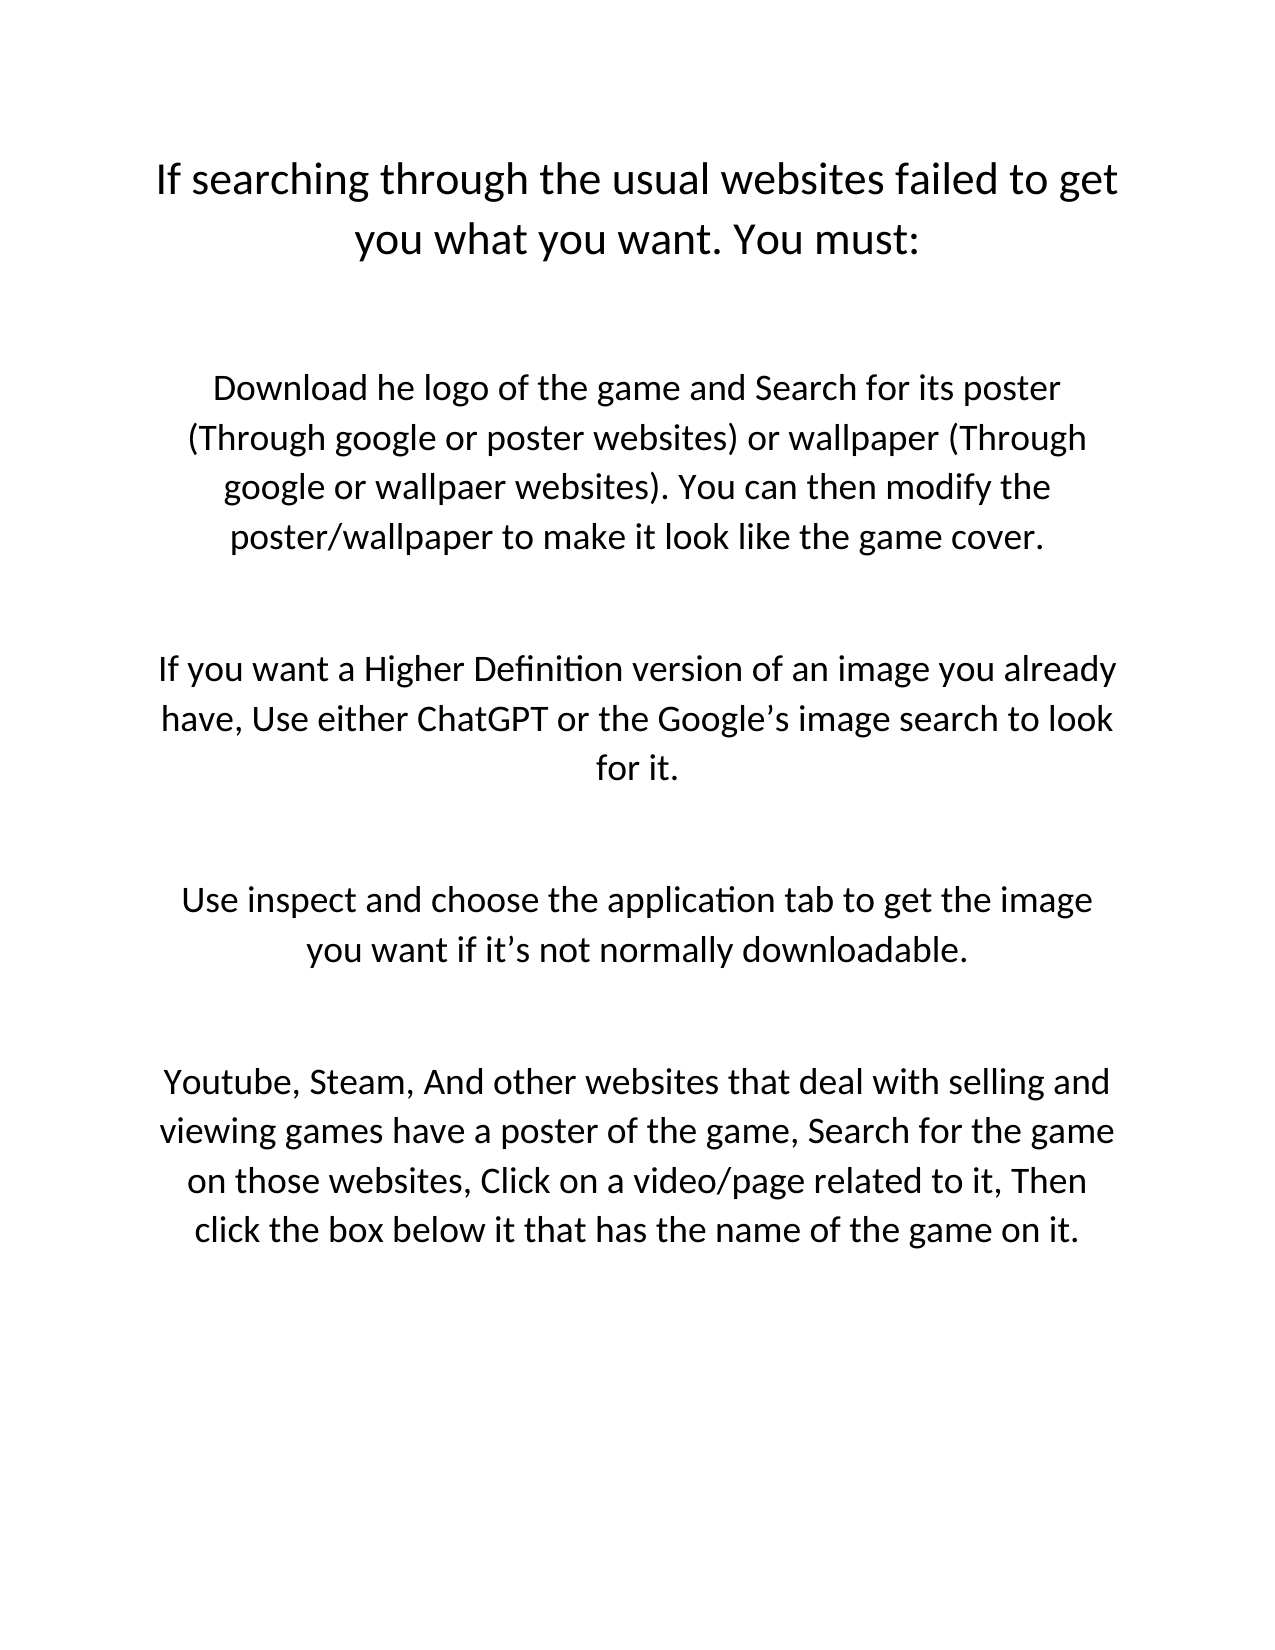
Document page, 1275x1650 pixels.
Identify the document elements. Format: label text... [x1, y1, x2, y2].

text Youtube, Steam, And other websites that deal with selling and viewing games have a poster of the game, Search for the game on those websites, Click on a video/page related to it, Then click the box below it that has the name of the game on it. [150, 1058, 1125, 1252]
text Use inspect and choose the application tab to get the image you want if it’s not normally downloadable. [150, 876, 1125, 972]
text Download he logo of the game and Search for its poster (Through google or poster websites) or wallpaper (Through google or wallpaer websites). You can then modify the poster/wallpaper to make it look like the game cover. [150, 364, 1125, 558]
text If searching through the usual websites failed to get you what you want. You must: [150, 150, 1125, 266]
text If you want a Higher Definition version of an image you already have, Use either ChatGPT or the Google’s image search to look for it. [150, 645, 1125, 790]
